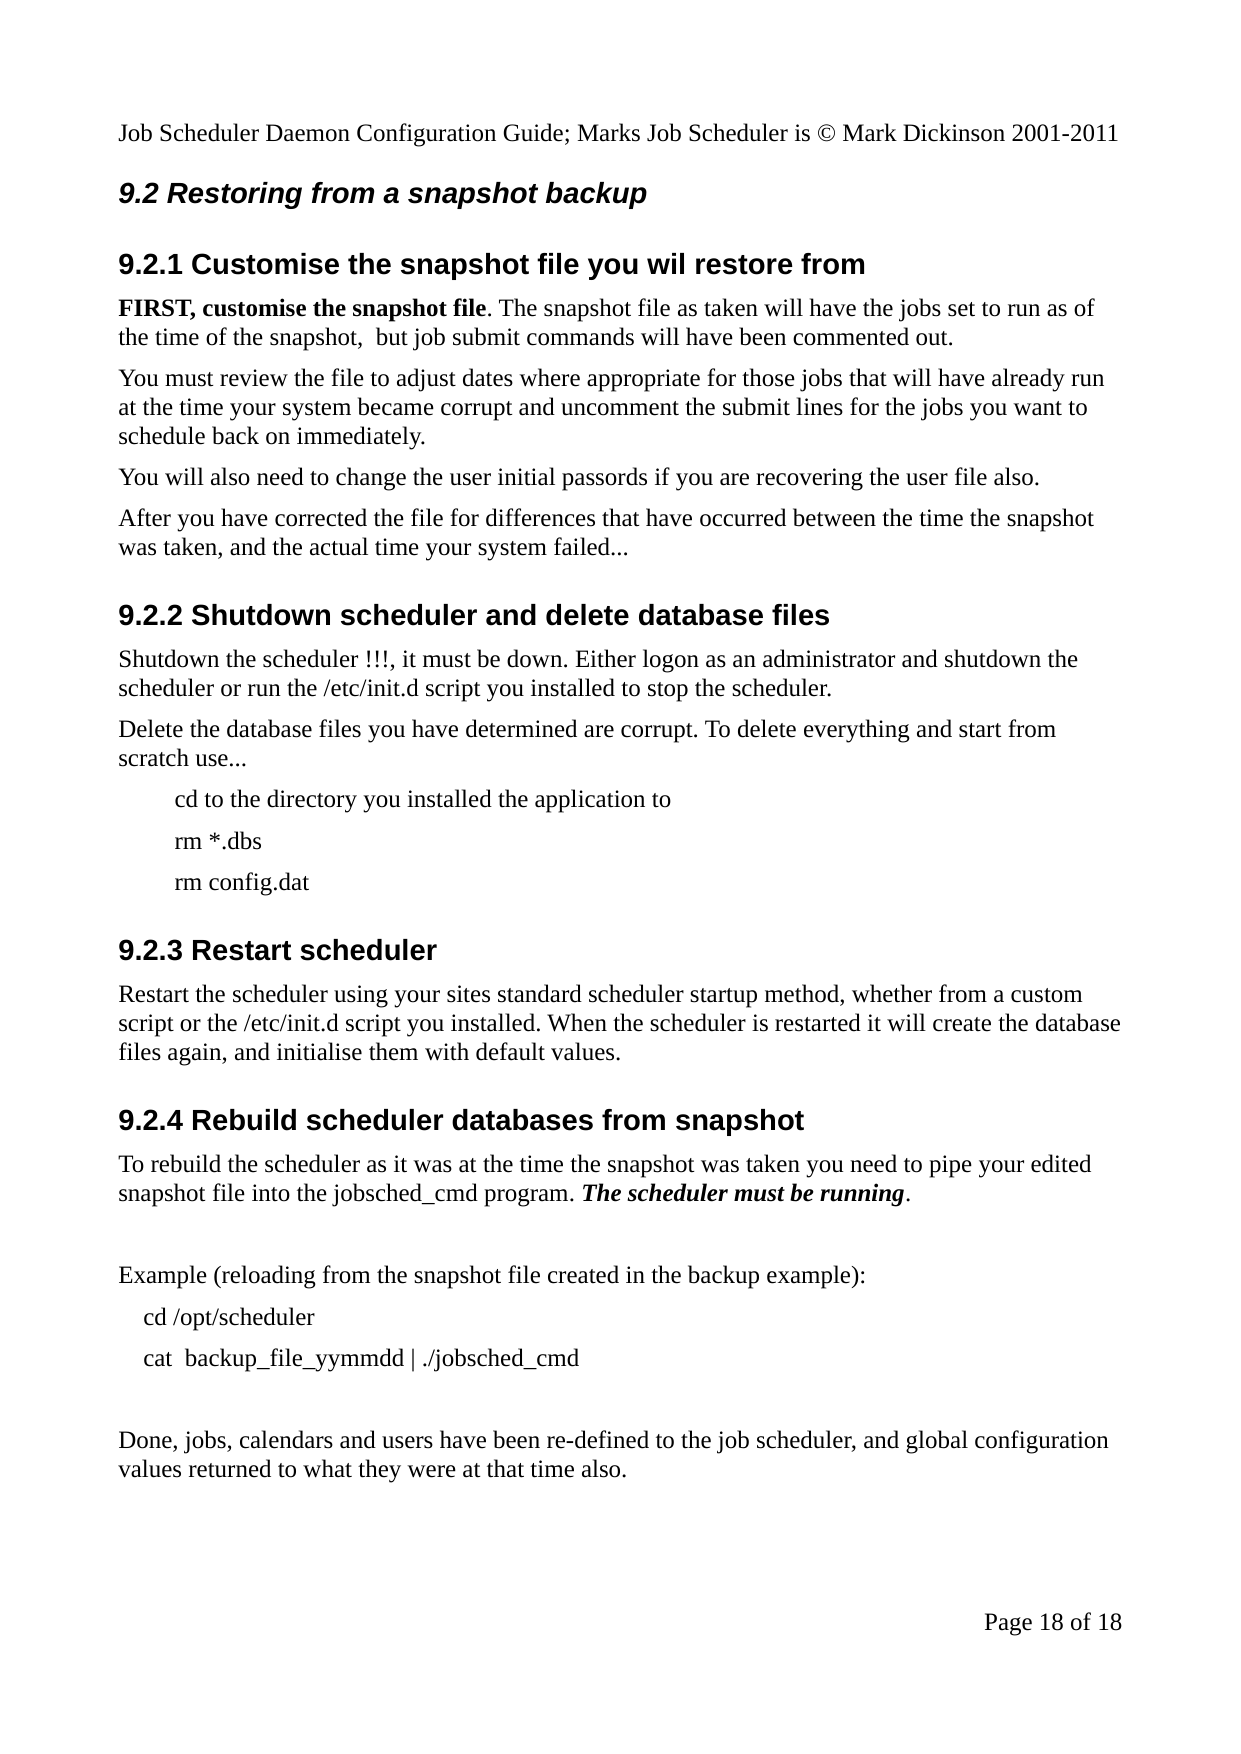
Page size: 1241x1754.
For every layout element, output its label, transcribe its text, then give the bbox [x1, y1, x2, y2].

subtitle 9.2.1 Customise the snapshot file you wil restore from [118, 247, 1122, 281]
subtitle 9.2.3 Restart scheduler [118, 933, 1122, 967]
text cat backup_file_yymmdd | ./jobsched_cmd [118, 1343, 1122, 1372]
text rm config.dat [118, 867, 1122, 896]
text FIRST, customise the snapshot file. The snapshot file as taken will have the jobs set to run as of the time of the snapshot, but job submit commands will have been commented out. [118, 293, 1122, 351]
text cd /opt/scheduler [118, 1302, 1122, 1330]
text You must review the file to adjust dates where appropriate for those jobs that will have already run at the time your system became corrupt and uncomment the submit lines for the jobs you want to schedule back on immediately. [118, 363, 1122, 450]
text Done, jobs, calendars and users have been re-defined to the job scheduler, and global configuration values returned to what they were at that time also. [118, 1425, 1122, 1483]
text You will also need to change the user initial passords if you are recovering the user file also. [118, 462, 1122, 491]
text cd to the directory you installed the application to [118, 784, 1122, 813]
text rm *.dbs [118, 826, 1122, 854]
subtitle 9.2.2 Shutdown scheduler and delete database files [118, 598, 1122, 632]
text Example (reloading from the snapshot file created in the backup example): [118, 1260, 1122, 1289]
subtitle 9.2 Restoring from a snapshot backup [118, 176, 1122, 210]
text To rebuild the scheduler as it was at the time the snapshot was taken you need to pipe your edited snapshot file into the jobsched_cmd program. The scheduler must be running. [118, 1149, 1122, 1207]
text After you have corrected the file for differences that have occurred between the time the snapshot was taken, and the actual time your system failed... [118, 503, 1122, 561]
subtitle 9.2.4 Rebuild scheduler databases from snapshot [118, 1103, 1122, 1137]
text Restart the scheduler using your sites standard scheduler startup method, whether from a custom script or the /etc/init.d script you installed. When the scheduler is restarted it will create the database files again, and initialise them with default values. [118, 979, 1122, 1066]
text Shutdown the scheduler !!!, it must be down. Either logon as an administrator and shutdown the scheduler or run the /etc/init.d script you installed to stop the scheduler. [118, 644, 1122, 702]
text Delete the database files you have determined are corrupt. To delete everything and start from scratch use... [118, 714, 1122, 772]
